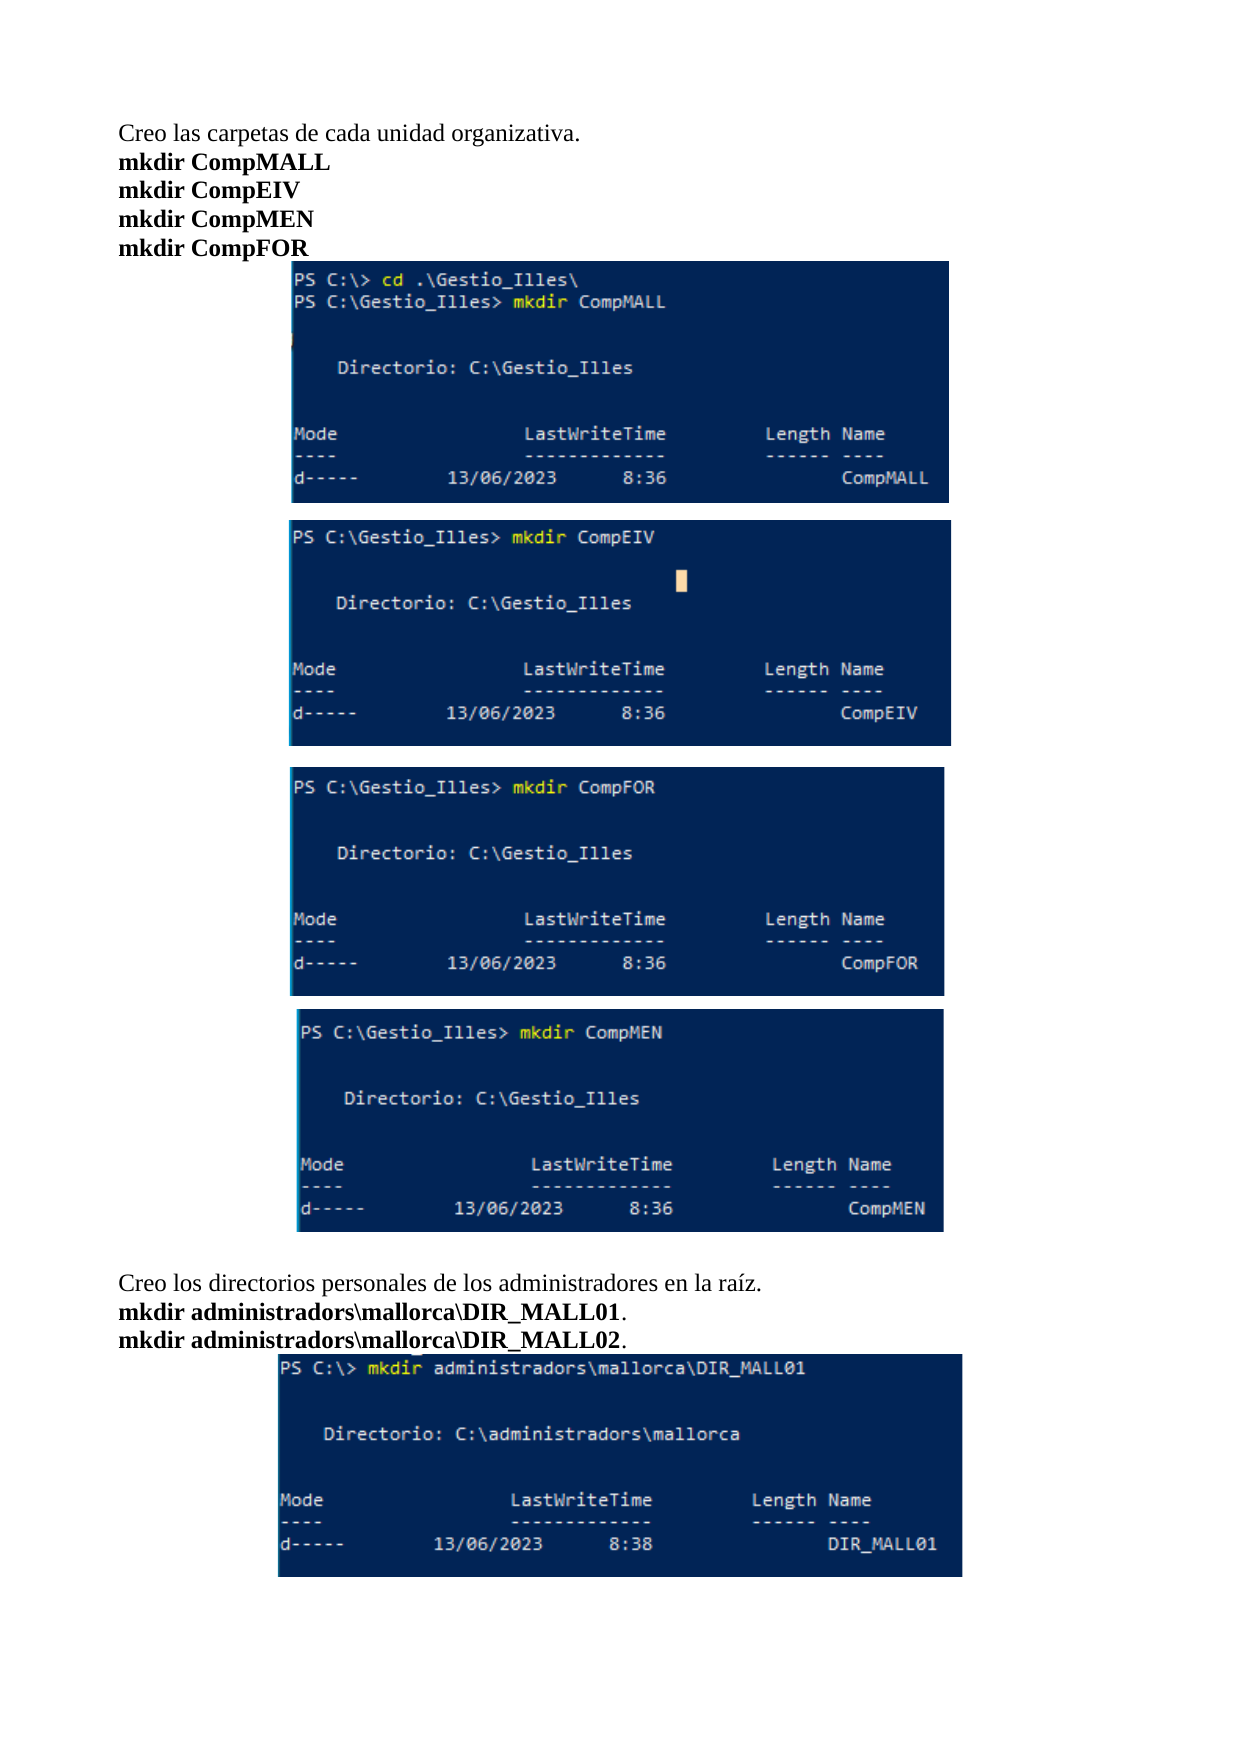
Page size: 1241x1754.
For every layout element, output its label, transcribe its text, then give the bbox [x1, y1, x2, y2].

text mkdir CompEIV [118, 176, 1122, 204]
picture [292, 520, 952, 746]
text mkdir CompMALL [118, 147, 1122, 176]
text mkdir administradors\mallorca\DIR_MALL01. [118, 1297, 1122, 1326]
picture [277, 1354, 963, 1577]
picture [293, 767, 945, 996]
text Creo los directorios personales de los administradores en la raíz. [118, 1268, 1122, 1297]
text mkdir CompFOR [118, 233, 1122, 262]
text mkdir administradors\mallorca\DIR_MALL02. [118, 1326, 1122, 1354]
text mkdir CompMEN [118, 204, 1122, 233]
text Creo las carpetas de cada unidad organizativa. [118, 118, 1122, 147]
picture [300, 1009, 944, 1232]
picture [291, 261, 949, 503]
